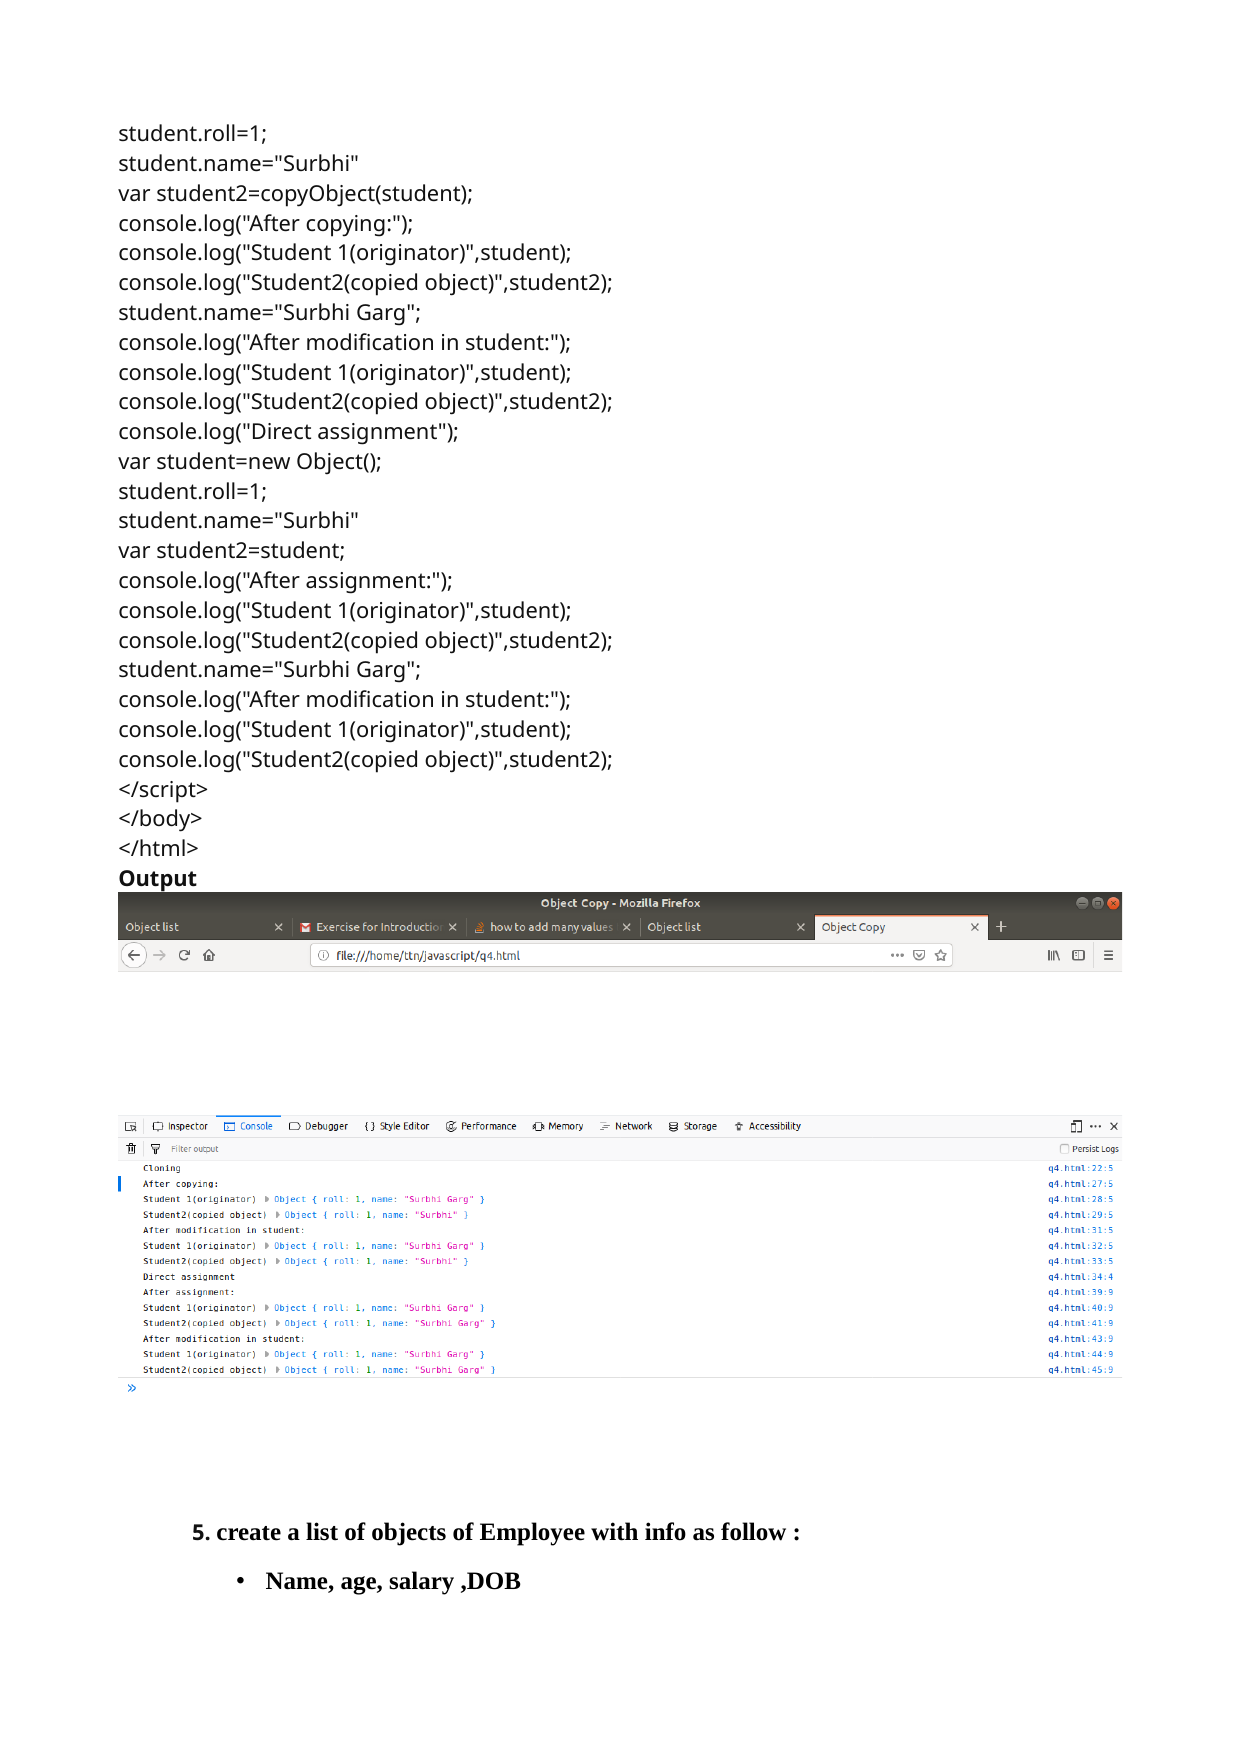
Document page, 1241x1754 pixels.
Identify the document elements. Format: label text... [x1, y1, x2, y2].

text console.log("Student2(copied object)",student2); [118, 267, 1122, 297]
text var student2=student; [118, 535, 1122, 565]
text </script> [118, 773, 1122, 803]
text console.log("Student 1(originator)",student); [118, 356, 1122, 386]
text var student=new Object(); [118, 446, 1122, 476]
text console.log("Student 1(originator)",student); [118, 237, 1122, 267]
text student.name="Surbhi Garg"; [118, 654, 1122, 684]
text Output [118, 863, 1122, 892]
text console.log("After assignment:"); [118, 565, 1122, 595]
text console.log("Student2(copied object)",student2); [118, 386, 1122, 416]
text console.log("Student 1(originator)",student); [118, 595, 1122, 624]
text student.roll=1; [118, 476, 1122, 505]
text console.log("Student2(copied object)",student2); [118, 744, 1122, 773]
list Name, age, salary ,DOB [236, 1566, 1122, 1595]
text </body> [118, 803, 1122, 833]
text console.log("After copying:"); [118, 207, 1122, 237]
text </html> [118, 833, 1122, 863]
text console.log("Student2(copied object)",student2); [118, 624, 1122, 654]
text console.log("After modification in student:"); [118, 684, 1122, 714]
text console.log("Student 1(originator)",student); [118, 714, 1122, 744]
text student.name="Surbhi" [118, 505, 1122, 535]
text student.name="Surbhi Garg"; [118, 297, 1122, 327]
text student.roll=1; [118, 118, 1122, 148]
text console.log("Direct assignment"); [118, 416, 1122, 446]
picture [118, 892, 1123, 1466]
list 5. create a list of objects of Employee with info as follow : [162, 1517, 1122, 1547]
text student.name="Surbhi" [118, 148, 1122, 178]
text console.log("After modification in student:"); [118, 327, 1122, 356]
text var student2=copyObject(student); [118, 178, 1122, 207]
